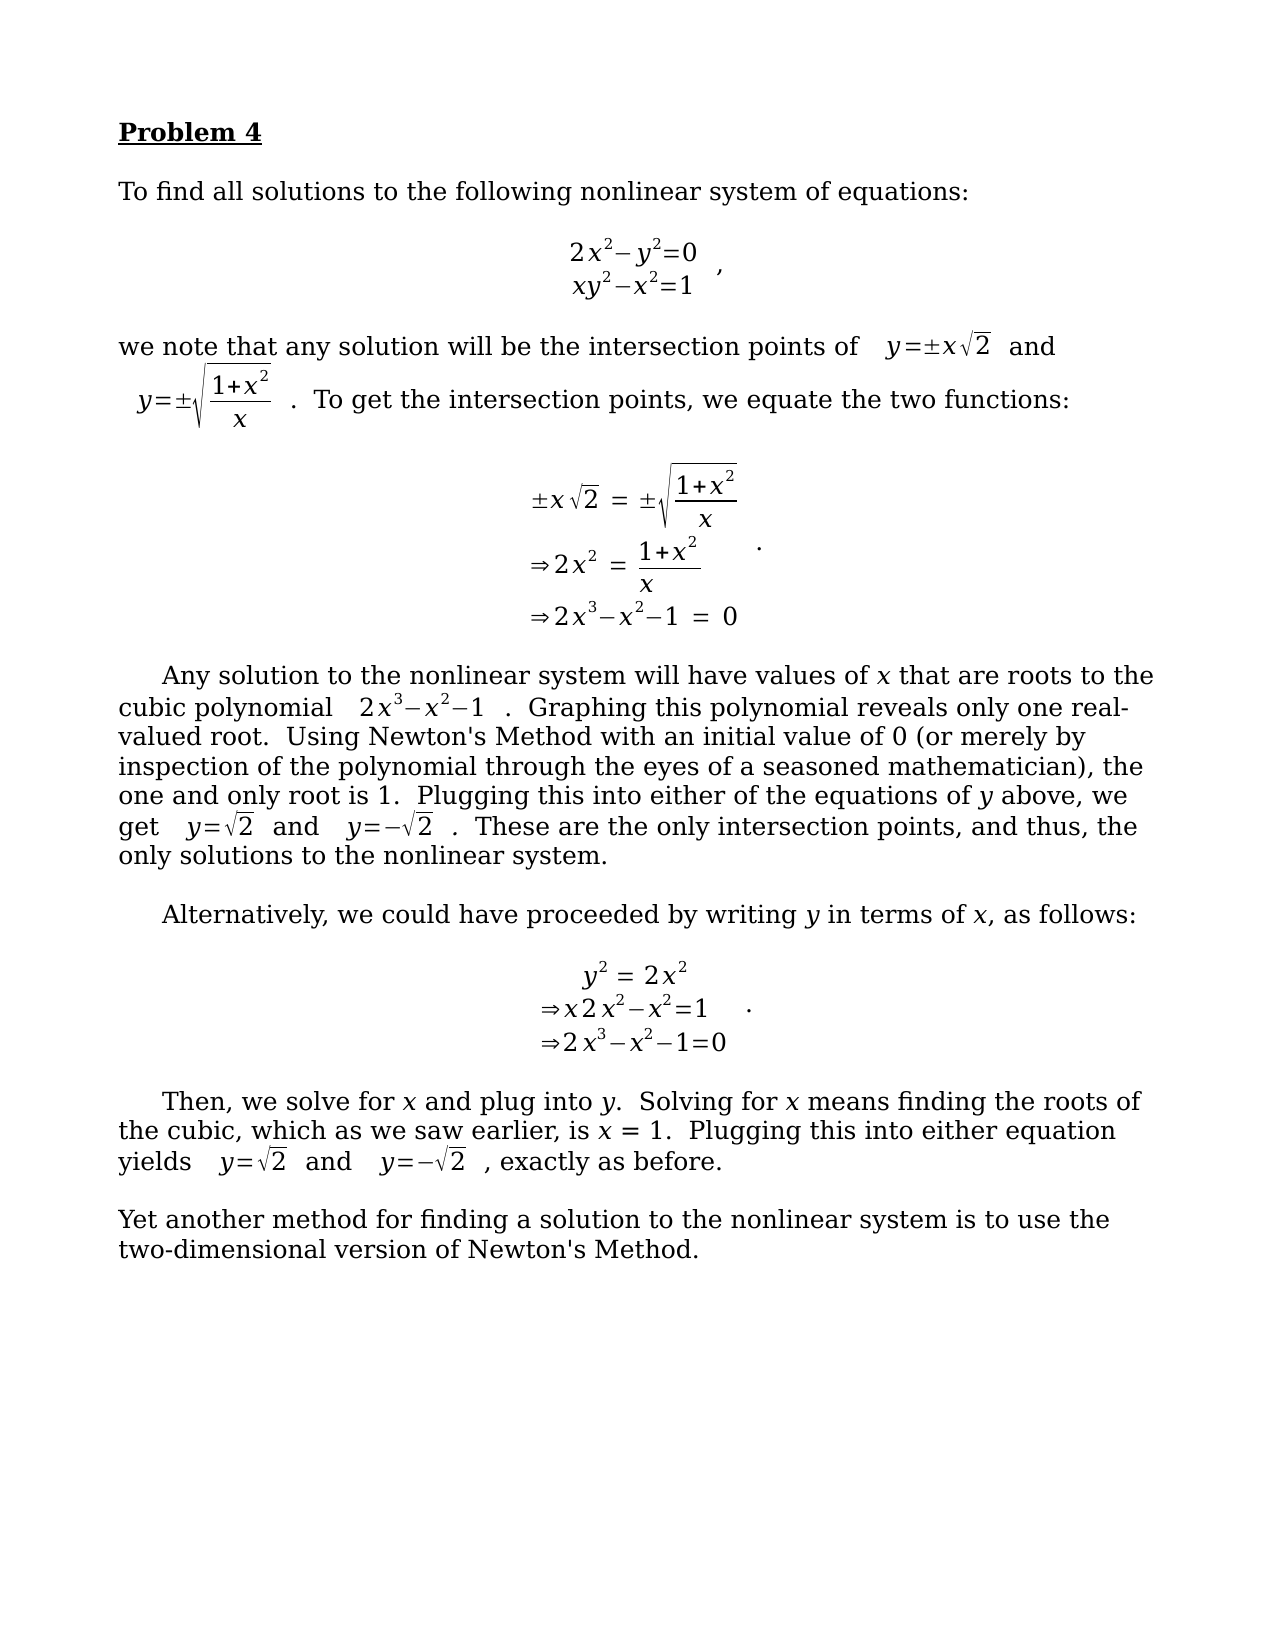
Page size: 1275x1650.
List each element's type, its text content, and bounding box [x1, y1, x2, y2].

text Yet another method for finding a solution to the nonlinear system is to use the two-dimensional version of Newton's Method. [118, 1206, 1157, 1264]
text Any solution to the nonlinear system will have values of x that are roots to the cubic polynomial . Graphing this polynomial reveals only one real-valued root. Using Newton's Method with an initial value of 0 (or merely by inspection of the polynomial through the eyes of a seasoned mathematician), the one and only root is 1. Plugging this into either of the equations of y above, we get and . These are the only intersection points, and thus, the only solutions to the nonlinear system. [118, 661, 1157, 871]
text Problem 4 [118, 118, 1157, 147]
text . [118, 958, 1157, 1057]
text Alternatively, we could have proceeded by writing y in terms of x, as follows: [118, 900, 1157, 929]
text we note that any solution will be the intersection points of and . To get the intersection points, we equate the two functions: [118, 330, 1157, 432]
text . [118, 461, 1157, 632]
text Then, we solve for x and plug into y. Solving for x means finding the roots of the cubic, which as we saw earlier, is x = 1. Plugging this into either equation yields and , exactly as before. [118, 1087, 1157, 1176]
text , [118, 235, 1157, 301]
text To find all solutions to the following nonlinear system of equations: [118, 177, 1157, 206]
